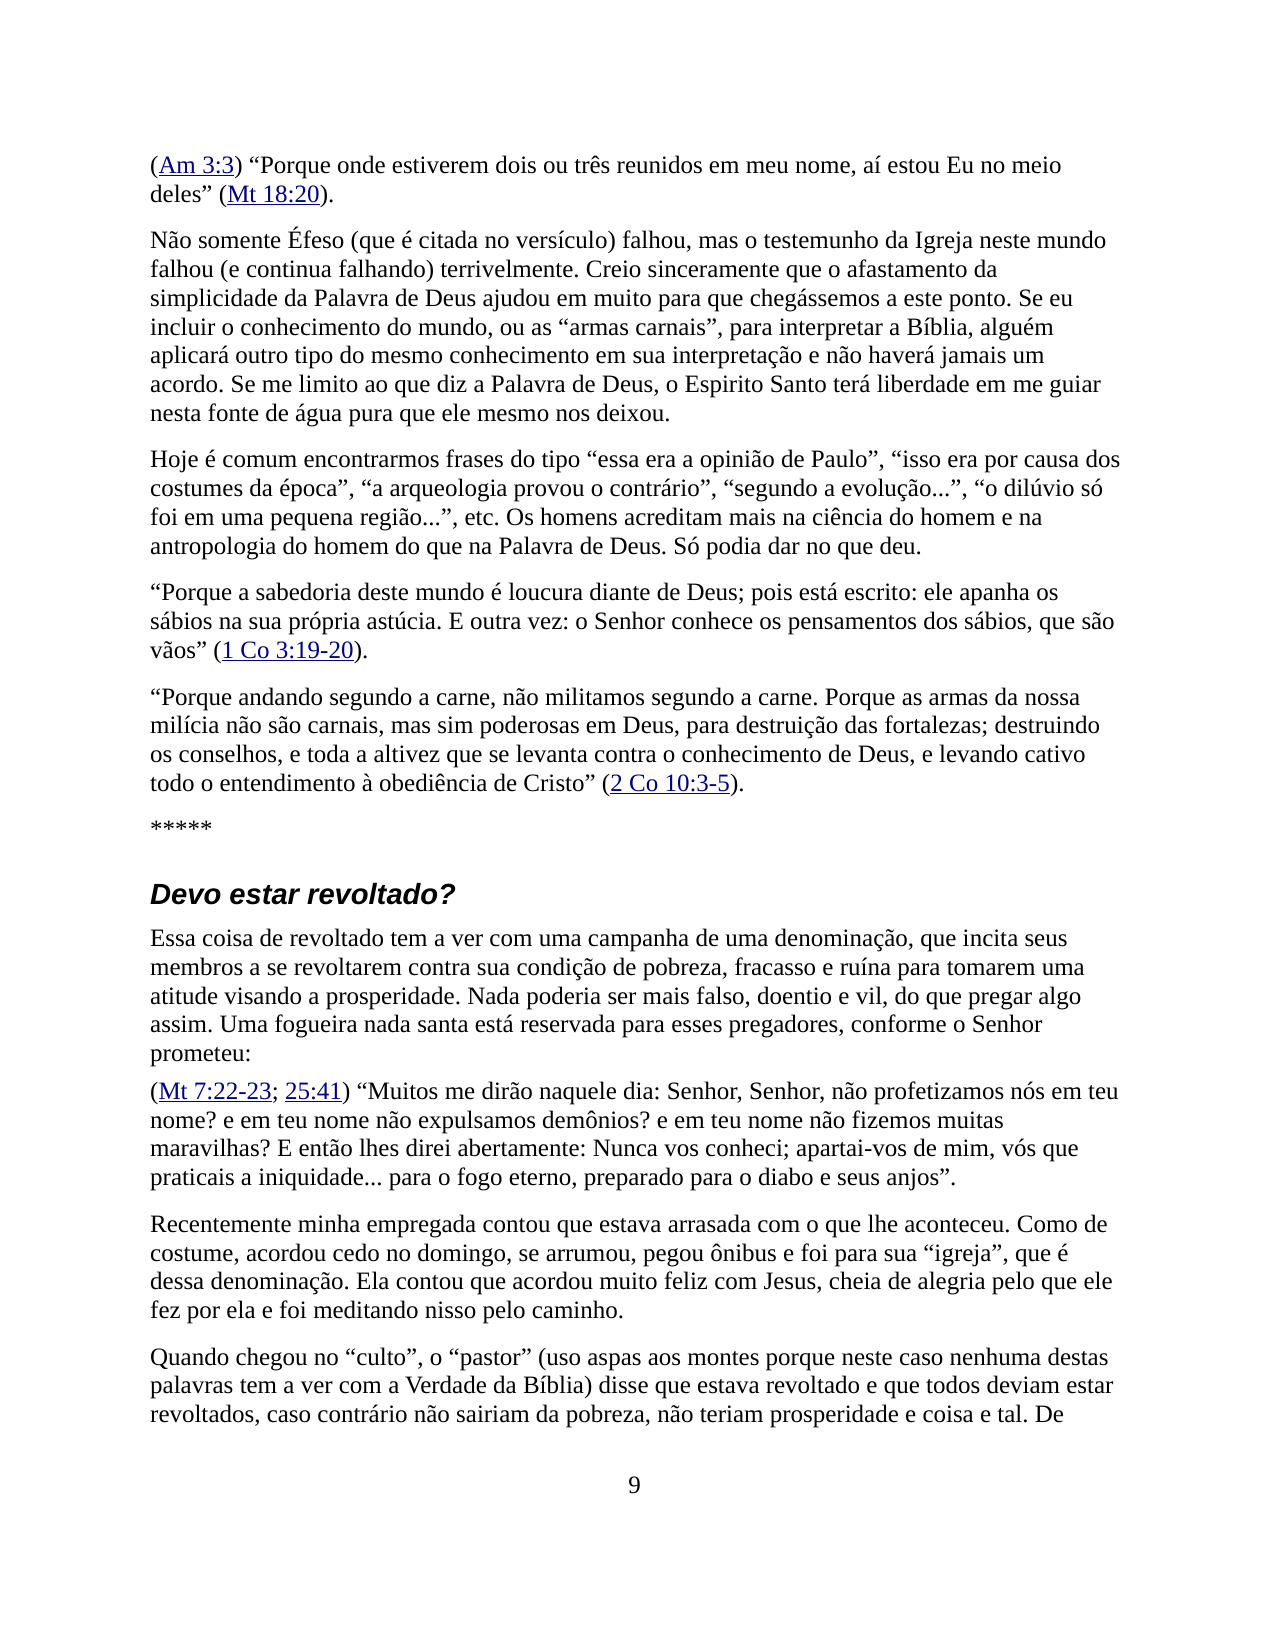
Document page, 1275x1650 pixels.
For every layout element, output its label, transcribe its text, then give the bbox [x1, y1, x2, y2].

subtitle Devo estar revoltado? [150, 877, 1125, 911]
text ***** [150, 814, 1125, 843]
text Essa coisa de revoltado tem a ver com uma campanha de uma denominação, que incita seus membros a se revoltarem contra sua condição de pobreza, fracasso e ruína para tomarem uma atitude visando a prosperidade. Nada poderia ser mais falso, doentio e vil, do que pregar algo assim. Uma fogueira nada santa está reservada para esses pregadores, conforme o Senhor prometeu: [150, 923, 1125, 1067]
text “Porque andando segundo a carne, não militamos segundo a carne. Porque as armas da nossa milícia não são carnais, mas sim poderosas em Deus, para destruição das fortalezas; destruindo os conselhos, e toda a altivez que se levanta contra o conhecimento de Deus, e levando cativo todo o entendimento à obediência de Cristo” (2 Co 10:3-5). [150, 682, 1125, 797]
text Hoje é comum encontrarmos frases do tipo “essa era a opinião de Paulo”, “isso era por causa dos costumes da época”, “a arqueologia provou o contrário”, “segundo a evolução...”, “o dilúvio só foi em uma pequena região...”, etc. Os homens acreditam mais na ciência do homem e na antropologia do homem do que na Palavra de Deus. Só podia dar no que deu. [150, 444, 1125, 559]
text Recentemente minha empregada contou que estava arrasada com o que lhe aconteceu. Como de costume, acordou cedo no domingo, se arrumou, pegou ônibus e foi para sua “igreja”, que é dessa denominação. Ela contou que acordou muito feliz com Jesus, cheia de alegria pelo que ele fez por ela e foi meditando nisso pelo caminho. [150, 1209, 1125, 1324]
text Não somente Éfeso (que é citada no versículo) falhou, mas o testemunho da Igreja neste mundo falhou (e continua falhando) terrivelmente. Creio sinceramente que o afastamento da simplicidade da Palavra de Deus ajudou em muito para que chegássemos a este ponto. Se eu incluir o conhecimento do mundo, ou as “armas carnais”, para interpretar a Bíblia, alguém aplicará outro tipo do mesmo conhecimento em sua interpretação e não haverá jamais um acordo. Se me limito ao que diz a Palavra de Deus, o Espirito Santo terá liberdade em me guiar nesta fonte de água pura que ele mesmo nos deixou. [150, 225, 1125, 427]
text (Am 3:3) “Porque onde estiverem dois ou três reunidos em meu nome, aí estou Eu no meio deles” (Mt 18:20). [150, 150, 1125, 207]
text (Mt 7:22-23; 25:41) “Muitos me dirão naquele dia: Senhor, Senhor, não profetizamos nós em teu nome? e em teu nome não expulsamos demônios? e em teu nome não fizemos muitas maravilhas? E então lhes direi abertamente: Nunca vos conheci; apartai-vos de mim, vós que praticais a iniquidade... para o fogo eterno, preparado para o diabo e seus anjos”. [150, 1076, 1125, 1191]
text Quando chegou no “culto”, o “pastor” (uso aspas aos montes porque neste caso nenhuma destas palavras tem a ver com a Verdade da Bíblia) disse que estava revoltado e que todos deviam estar revoltados, caso contrário não sairiam da pobreza, não teriam prosperidade e coisa e tal. De [150, 1342, 1125, 1428]
text “Porque a sabedoria deste mundo é loucura diante de Deus; pois está escrito: ele apanha os sábios na sua própria astúcia. E outra vez: o Senhor conhece os pensamentos dos sábios, que são vãos” (1 Co 3:19-20). [150, 577, 1125, 664]
